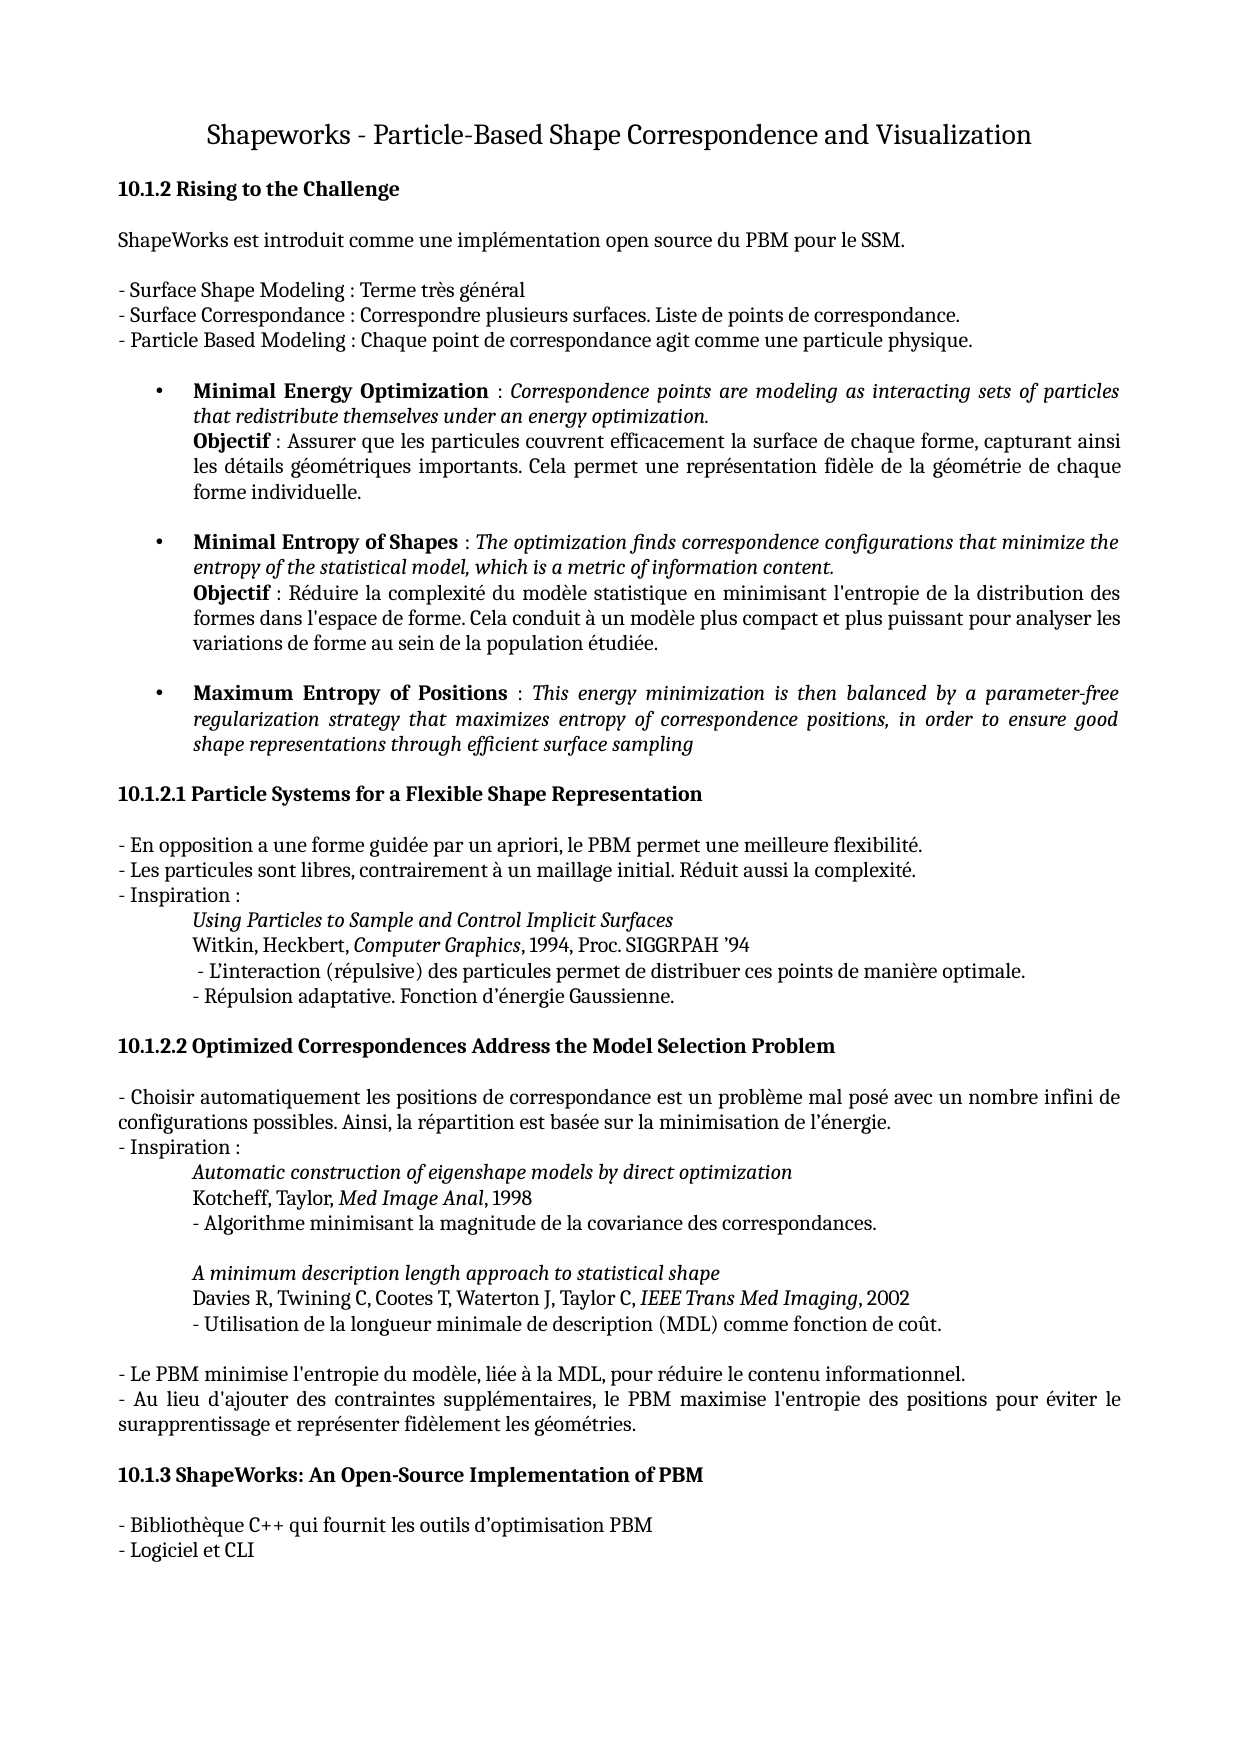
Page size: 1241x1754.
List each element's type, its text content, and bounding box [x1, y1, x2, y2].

text - Logiciel et CLI [118, 1538, 1122, 1563]
text - Bibliothèque C++ qui fournit les outils d’optimisation PBM [118, 1513, 1122, 1538]
text Automatic construction of eigenshape models by direct optimization [118, 1160, 1122, 1185]
text Kotcheff, Taylor, Med Image Anal, 1998 [118, 1185, 1122, 1210]
text - En opposition a une forme guidée par un apriori, le PBM permet une meilleure flexibilité. [118, 832, 1122, 857]
text - Surface Shape Modeling : Terme très général [118, 278, 1122, 303]
text - Algorithme minimisant la magnitude de la covariance des correspondances. [118, 1210, 1122, 1236]
text - Utilisation de la longueur minimale de description (MDL) comme fonction de coût. [118, 1311, 1122, 1336]
text ShapeWorks est introduit comme une implémentation open source du PBM pour le SSM. [118, 227, 1122, 252]
text Witkin, Heckbert, Computer Graphics, 1994, Proc. SIGGRPAH ’94 [118, 933, 1122, 958]
text - Particle Based Modeling : Chaque point de correspondance agit comme une particule physique. [118, 328, 1122, 353]
text 10.1.2.1 Particle Systems for a Flexible Shape Representation [118, 782, 1122, 807]
text 10.1.2.2 Optimized Correspondences Address the Model Selection Problem [118, 1034, 1122, 1059]
text - Inspiration : [118, 1135, 1122, 1160]
list Objectif : Réduire la complexité du modèle statistique en minimisant l'entropie de la distribution des formes dans l'espace de forme. Cela conduit à un modèle plus compact et plus puissant pour analyser les variations de forme au sein de la population étudiée. [156, 580, 1122, 656]
list Minimal Entropy of Shapes : The optimization finds correspondence configurations that minimize the entropy of the statistical model, which is a metric of information content. [156, 530, 1122, 580]
text - Surface Correspondance : Correspondre plusieurs surfaces. Liste de points de correspondance. [118, 303, 1122, 328]
text - Le PBM minimise l'entropie du modèle, liée à la MDL, pour réduire le contenu informationnel. [118, 1362, 1122, 1387]
text 10.1.2 Rising to the Challenge [118, 177, 1122, 202]
text Davies R, Twining C, Cootes T, Waterton J, Taylor C, IEEE Trans Med Imaging, 2002 [118, 1286, 1122, 1311]
text Using Particles to Sample and Control Implicit Surfaces [118, 908, 1122, 933]
text - Répulsion adaptative. Fonction d’énergie Gaussienne. [118, 983, 1122, 1009]
text - Choisir automatiquement les positions de correspondance est un problème mal posé avec un nombre infini de configurations possibles. Ainsi, la répartition est basée sur la minimisation de l’énergie. [118, 1084, 1122, 1135]
text - Les particules sont libres, contrairement à un maillage initial. Réduit aussi la complexité. [118, 857, 1122, 883]
text A minimum description length approach to statistical shape [118, 1261, 1122, 1286]
list Maximum Entropy of Positions : This energy minimization is then balanced by a parameter-free regularization strategy that maximizes entropy of correspondence positions, in order to ensure good shape representations through efficient surface sampling [156, 681, 1122, 757]
text Shapeworks - Particle-Based Shape Correspondence and Visualization [118, 118, 1122, 152]
text - Au lieu d'ajouter des contraintes supplémentaires, le PBM maximise l'entropie des positions pour éviter le surapprentissage et représenter fidèlement les géométries. [118, 1387, 1122, 1437]
list Minimal Energy Optimization : Correspondence points are modeling as interacting sets of particles that redistribute themselves under an energy optimization. [156, 378, 1122, 429]
text - L’interaction (répulsive) des particules permet de distribuer ces points de manière optimale. [118, 958, 1122, 983]
text 10.1.3 ShapeWorks: An Open-Source Implementation of PBM [118, 1462, 1122, 1488]
text - Inspiration : [118, 883, 1122, 908]
list Objectif : Assurer que les particules couvrent efficacement la surface de chaque forme, capturant ainsi les détails géométriques importants. Cela permet une représentation fidèle de la géométrie de chaque forme individuelle. [156, 429, 1122, 504]
